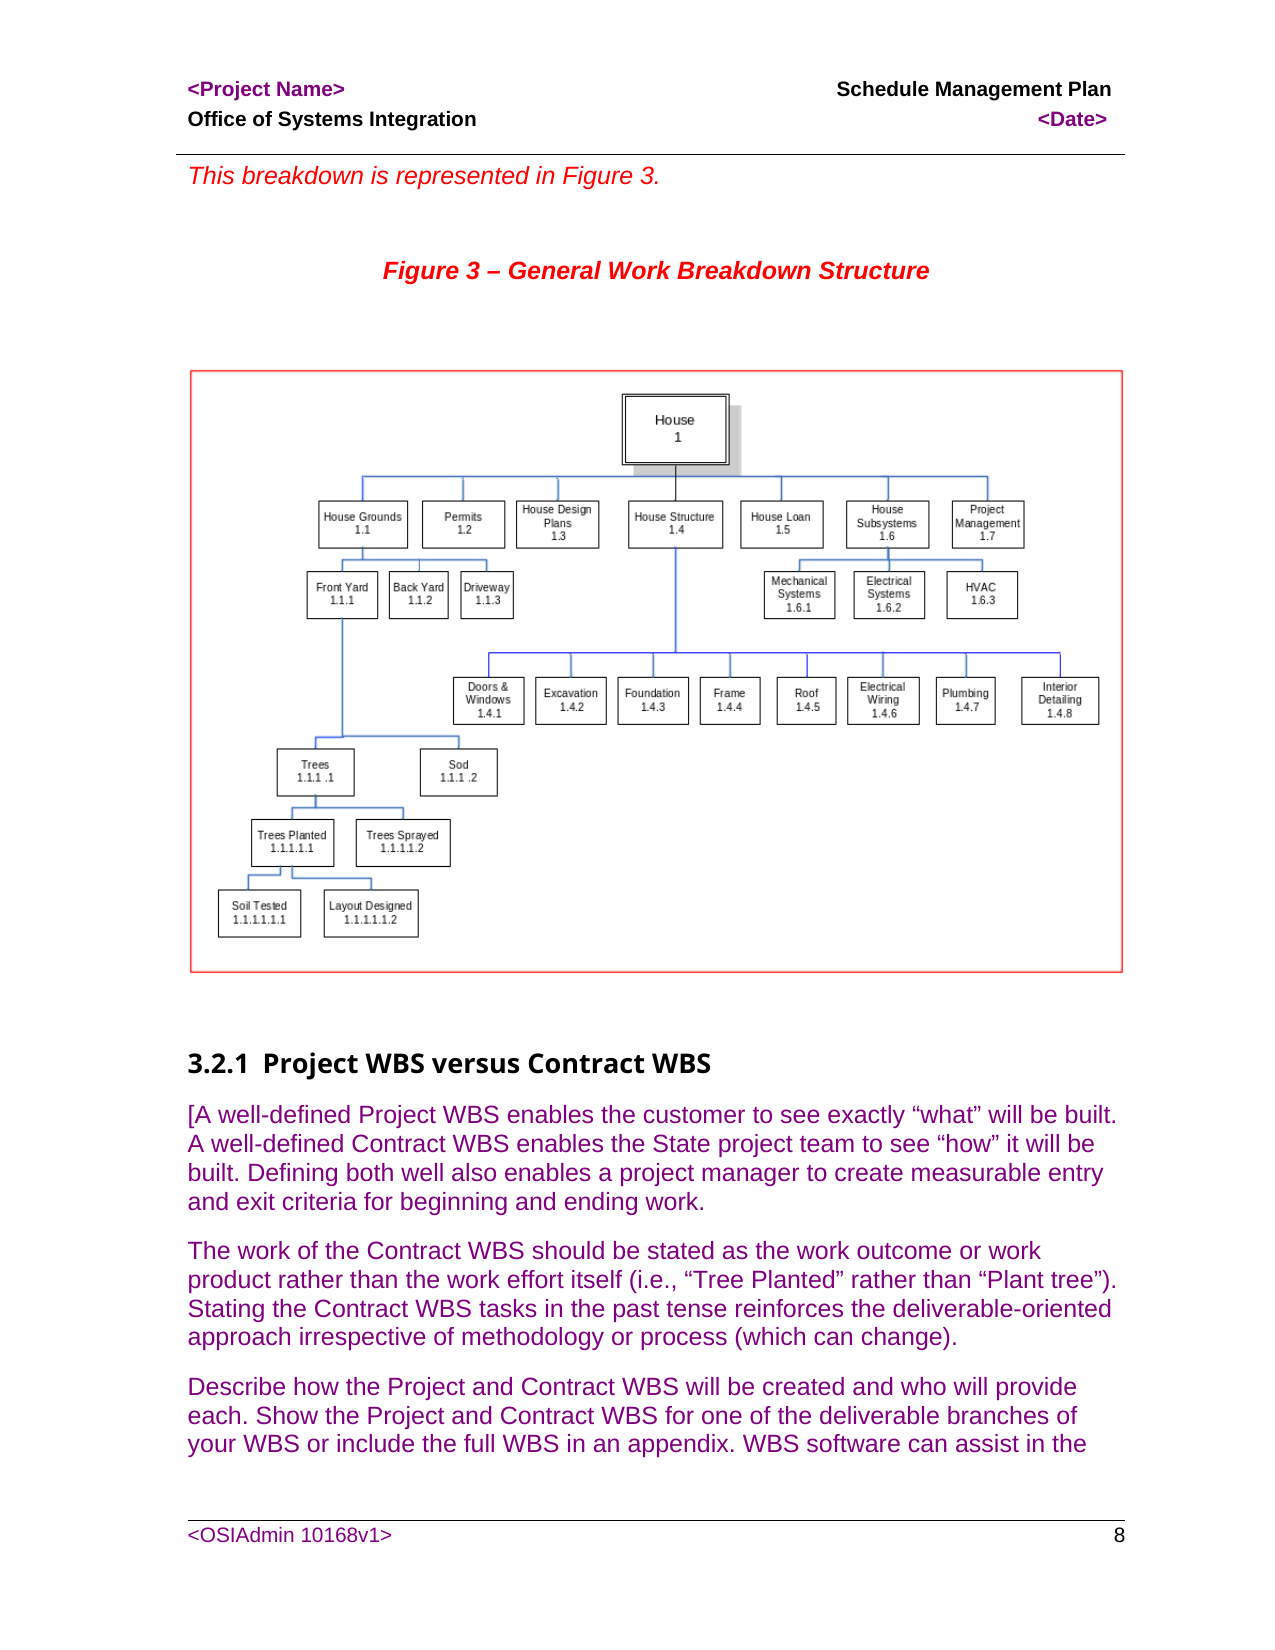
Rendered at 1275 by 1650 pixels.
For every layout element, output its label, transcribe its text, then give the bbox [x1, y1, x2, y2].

subtitle Project WBS versus Contract WBS [187, 1045, 1125, 1082]
text Figure 3 – General Work Breakdown Structure [187, 256, 1125, 285]
text This breakdown is represented in Figure 3. [187, 161, 1125, 190]
text [A well-defined Project WBS enables the customer to see exactly “what” will be built. A well-defined Contract WBS enables the State project team to see “how” it will be built. Defining both well also enables a project manager to create measurable entry and exit criteria for beginning and ending work. [187, 1100, 1125, 1215]
text The work of the Contract WBS should be stated as the work outcome or work product rather than the work effort itself (i.e., “Tree Planted” rather than “Plant tree”). Stating the Contract WBS tasks in the past tense reinforces the deliverable-oriented approach irrespective of methodology or process (which can change). [187, 1236, 1125, 1351]
text Describe how the Project and Contract WBS will be created and who will provide each. Show the Project and Contract WBS for one of the deliverable branches of your WBS or include the full WBS in an appendix. WBS software can assist in the [187, 1372, 1125, 1458]
